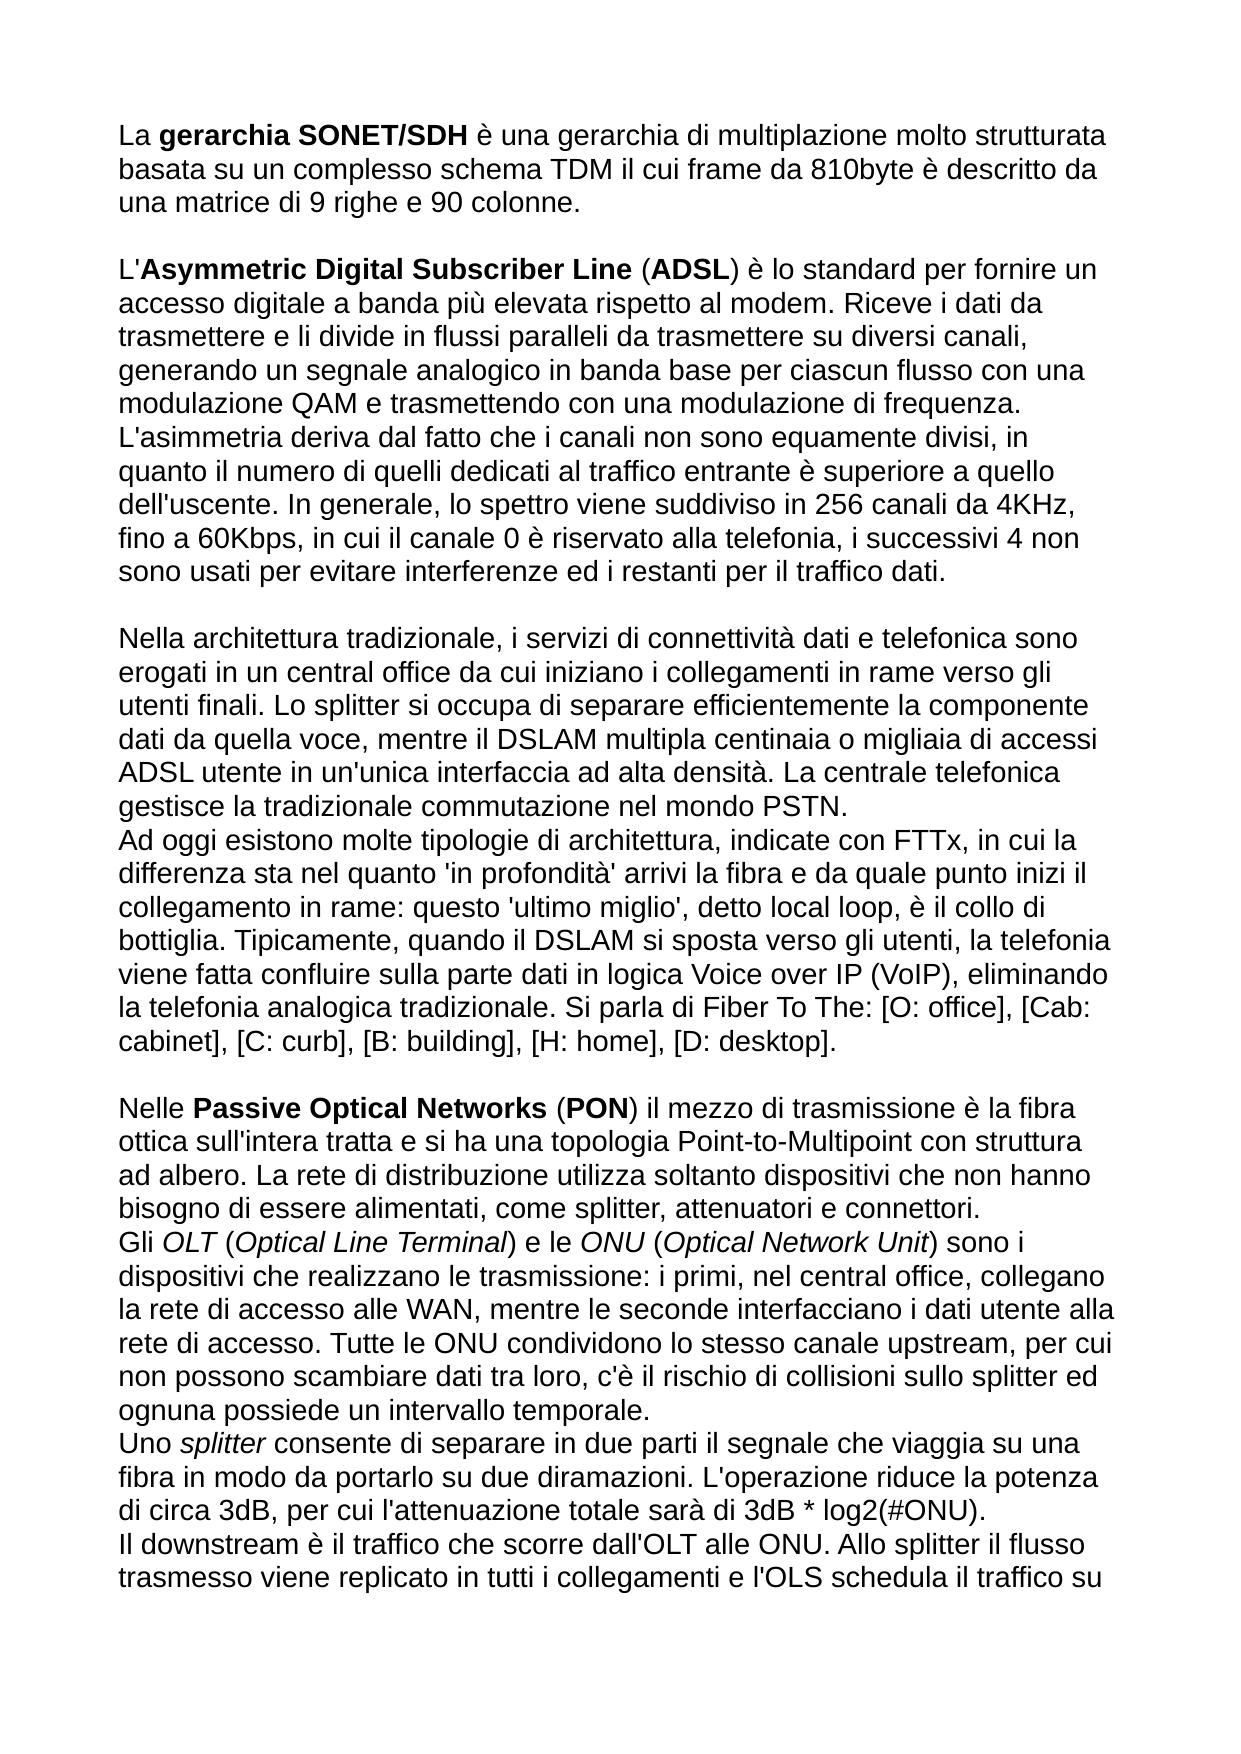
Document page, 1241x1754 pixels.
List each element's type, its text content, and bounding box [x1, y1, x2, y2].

text Ad oggi esistono molte tipologie di architettura, indicate con FTTx, in cui la differenza sta nel quanto 'in profondità' arrivi la fibra e da quale punto inizi il collegamento in rame: questo 'ultimo miglio', detto local loop, è il collo di bottiglia. Tipicamente, quando il DSLAM si sposta verso gli utenti, la telefonia viene fatta confluire sulla parte dati in logica Voice over IP (VoIP), eliminando la telefonia analogica tradizionale. Si parla di Fiber To The: [O: office], [Cab: cabinet], [C: curb], [B: building], [H: home], [D: desktop]. [118, 822, 1122, 1057]
text Uno splitter consente di separare in due parti il segnale che viaggia su una fibra in modo da portarlo su due diramazioni. L'operazione riduce la potenza di circa 3dB, per cui l'attenuazione totale sarà di 3dB * log2(#ONU). [118, 1426, 1122, 1527]
text La gerarchia SONET/SDH è una gerarchia di multiplazione molto strutturata basata su un complesso schema TDM il cui frame da 810byte è descritto da una matrice di 9 righe e 90 colonne. [118, 118, 1122, 219]
text L'asimmetria deriva dal fatto che i canali non sono equamente divisi, in quanto il numero di quelli dedicati al traffico entrante è superiore a quello dell'uscente. In generale, lo spettro viene suddiviso in 256 canali da 4KHz, fino a 60Kbps, in cui il canale 0 è riservato alla telefonia, i successivi 4 non sono usati per evitare interferenze ed i restanti per il traffico dati. [118, 420, 1122, 588]
text L'Asymmetric Digital Subscriber Line (ADSL) è lo standard per fornire un accesso digitale a banda più elevata rispetto al modem. Riceve i dati da trasmettere e li divide in flussi paralleli da trasmettere su diversi canali, generando un segnale analogico in banda base per ciascun flusso con una modulazione QAM e trasmettendo con una modulazione di frequenza. [118, 252, 1122, 420]
text Nella architettura tradizionale, i servizi di connettività dati e telefonica sono erogati in un central office da cui iniziano i collegamenti in rame verso gli utenti finali. Lo splitter si occupa di separare efficientemente la componente dati da quella voce, mentre il DSLAM multipla centinaia o migliaia di accessi ADSL utente in un'unica interfaccia ad alta densità. La centrale telefonica gestisce la tradizionale commutazione nel mondo PSTN. [118, 621, 1122, 822]
text Gli OLT (Optical Line Terminal) e le ONU (Optical Network Unit) sono i dispositivi che realizzano le trasmissione: i primi, nel central office, collegano la rete di accesso alle WAN, mentre le seconde interfacciano i dati utente alla rete di accesso. Tutte le ONU condividono lo stesso canale upstream, per cui non possono scambiare dati tra loro, c'è il rischio di collisioni sullo splitter ed ognuna possiede un intervallo temporale. [118, 1225, 1122, 1426]
text Nelle Passive Optical Networks (PON) il mezzo di trasmissione è la fibra ottica sull'intera tratta e si ha una topologia Point-to-Multipoint con struttura ad albero. La rete di distribuzione utilizza soltanto dispositivi che non hanno bisogno di essere alimentati, come splitter, attenuatori e connettori. [118, 1091, 1122, 1225]
text Il downstream è il traffico che scorre dall'OLT alle ONU. Allo splitter il flusso trasmesso viene replicato in tutti i collegamenti e l'OLS schedula il traffico su [118, 1527, 1122, 1594]
